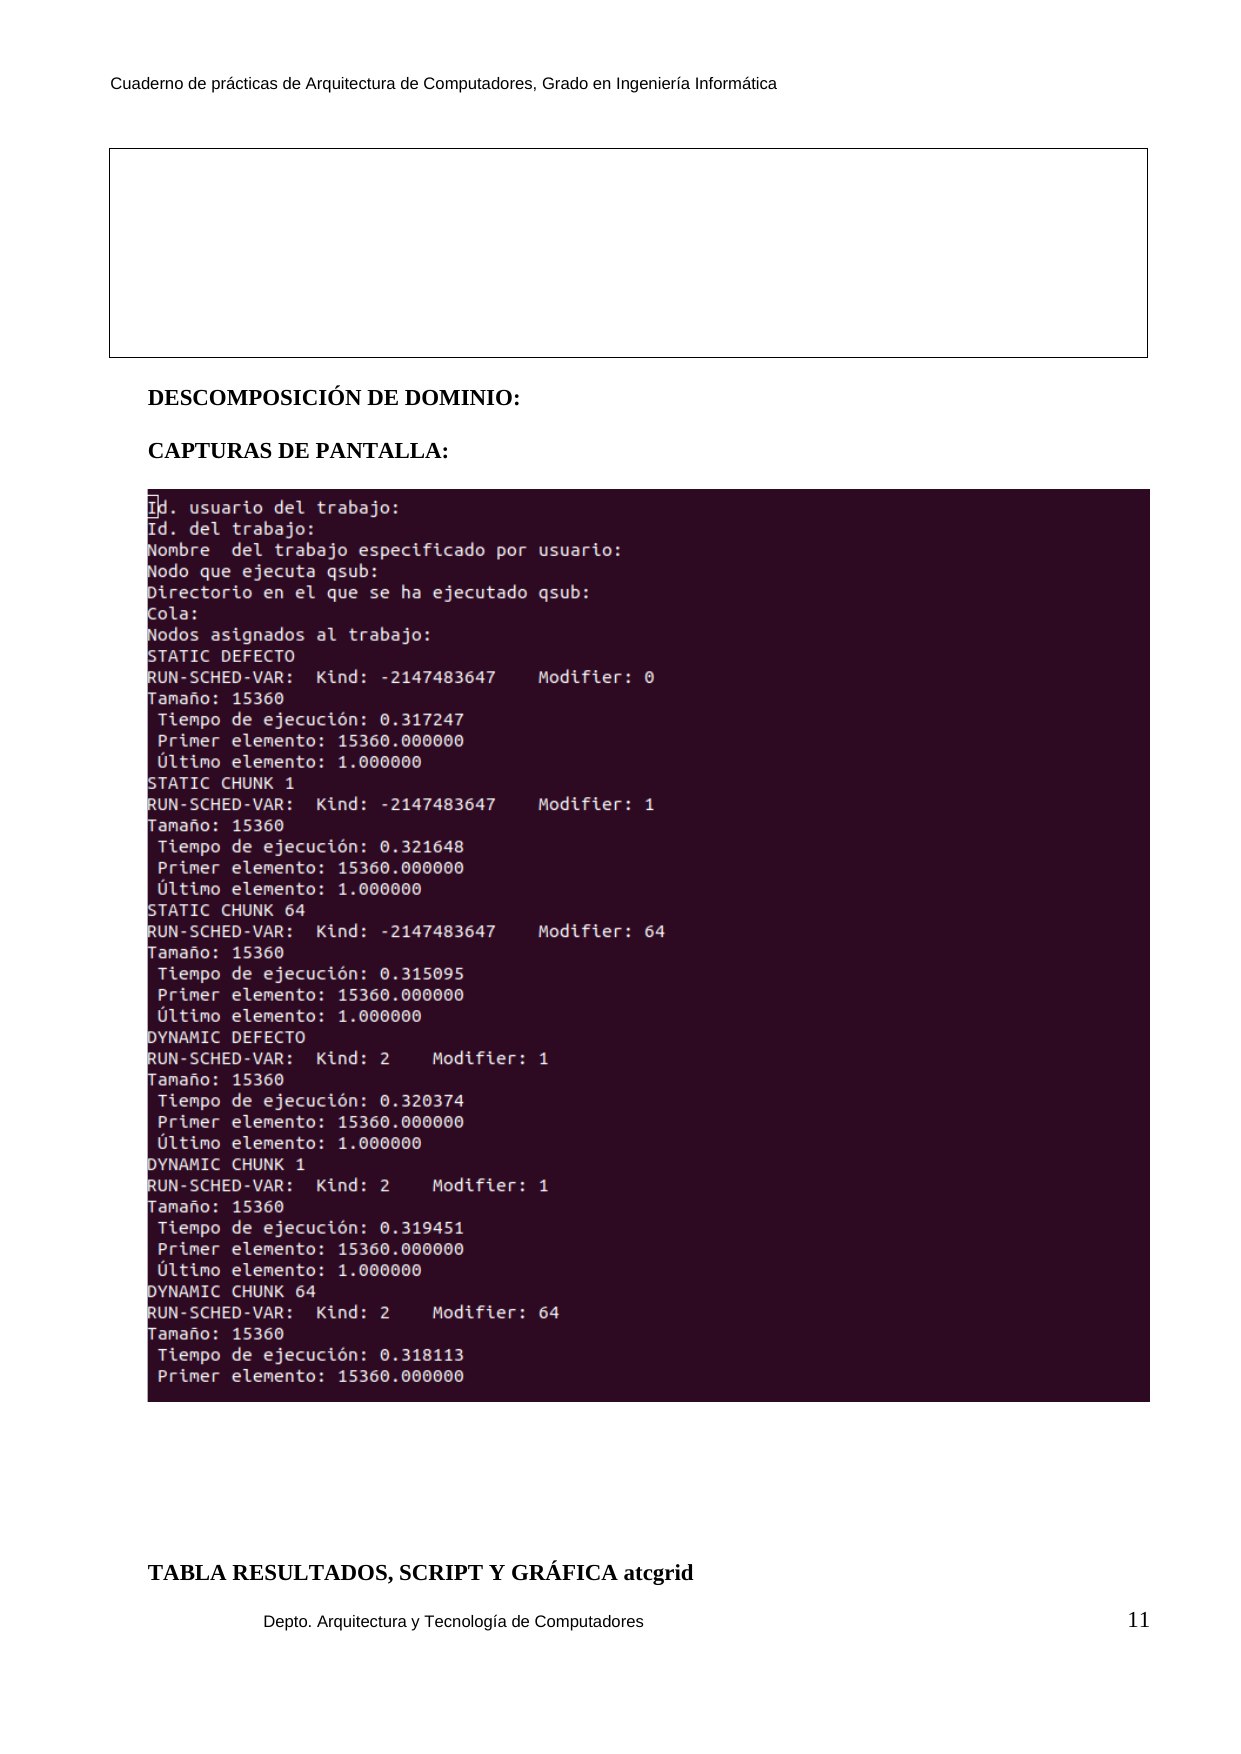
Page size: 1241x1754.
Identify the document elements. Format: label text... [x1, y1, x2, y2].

text DESCOMPOSICIÓN DE DOMINIO: [148, 384, 1150, 410]
text CAPTURAS DE PANTALLA: [148, 437, 1150, 463]
picture [147, 489, 1150, 1402]
text TABLA RESULTADOS, SCRIPT Y GRÁFICA atcgrid [148, 1559, 1150, 1586]
table_header [110, 149, 1147, 357]
